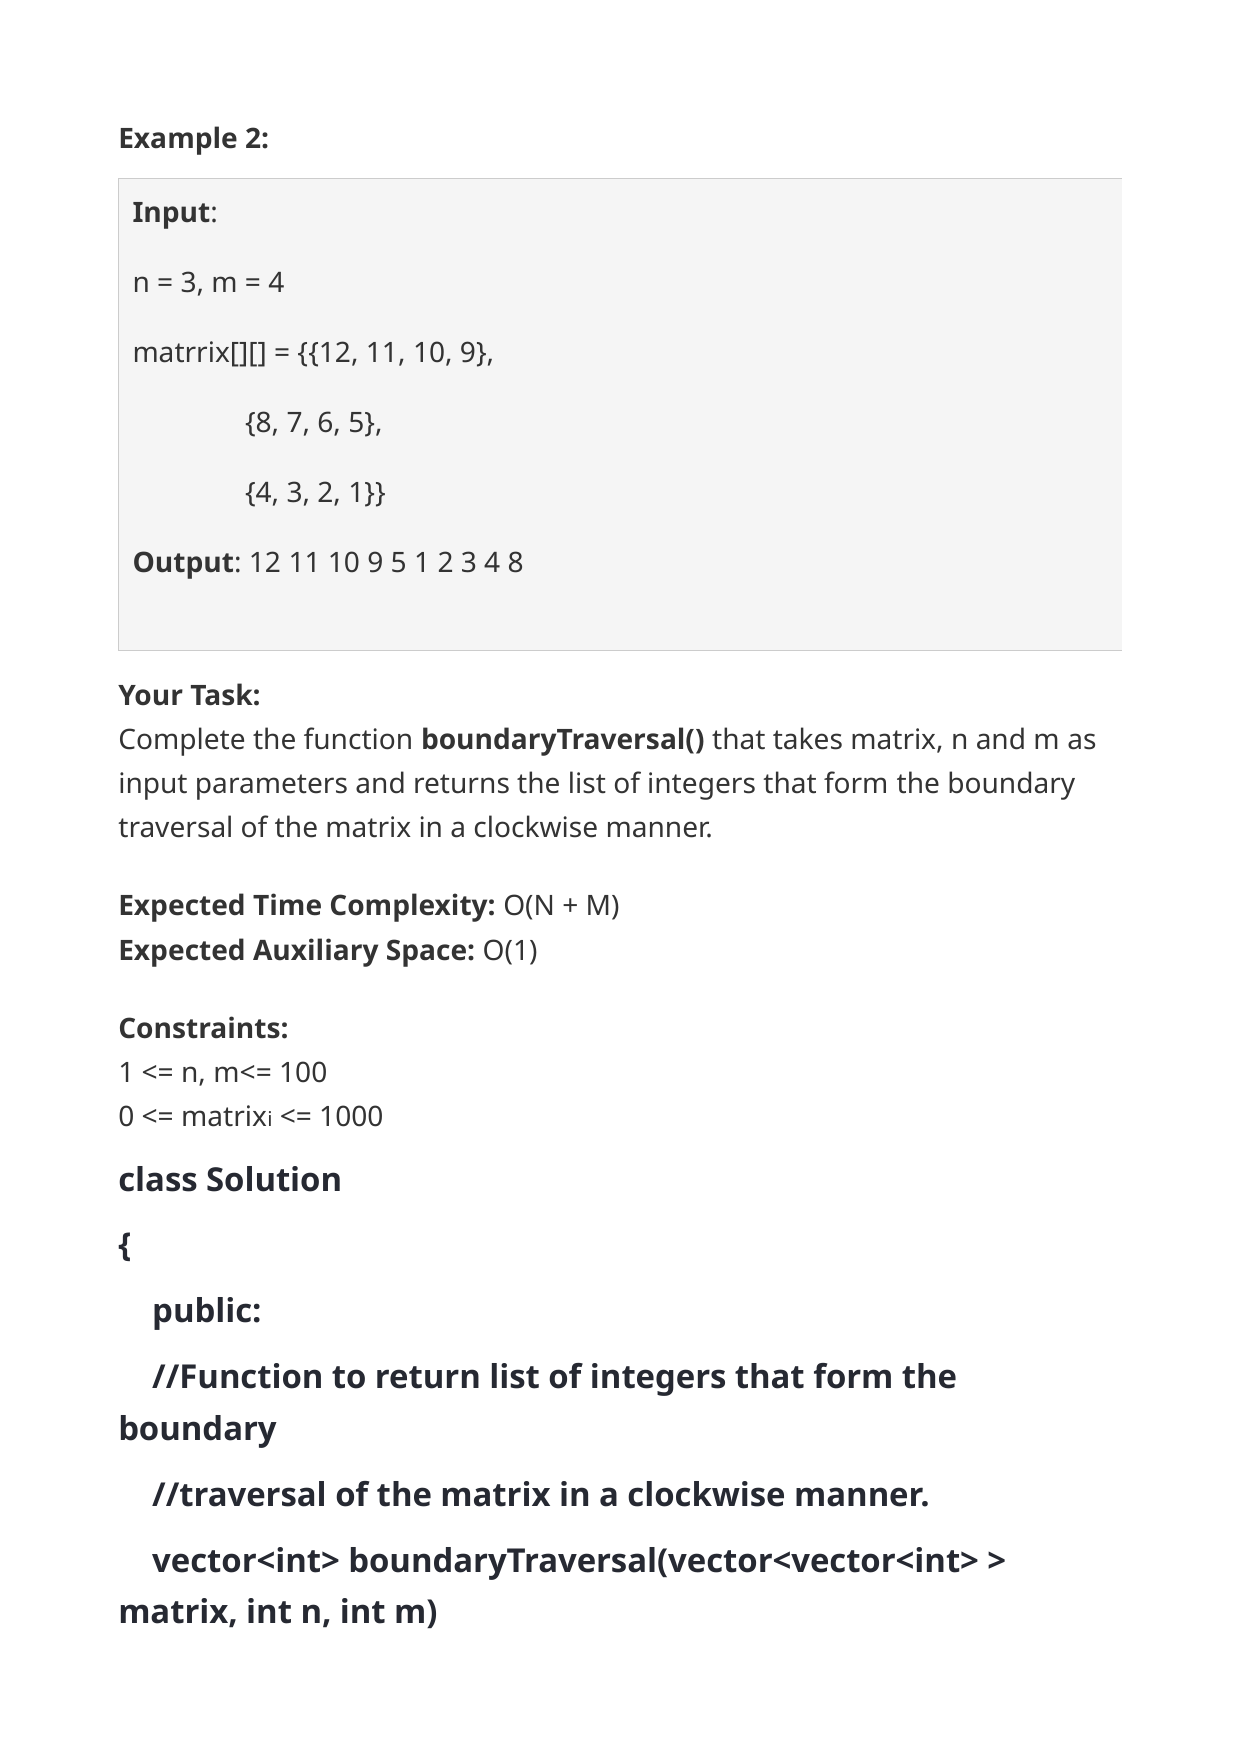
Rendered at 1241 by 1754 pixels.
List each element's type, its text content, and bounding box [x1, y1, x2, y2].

text Your Task: Complete the function boundaryTraversal() that takes matrix, n and m as input parameters and returns the list of integers that form the boundary traversal of the matrix in a clockwise manner. Expected Time Complexity: O(N + M) Expected Auxiliary Space: O(1) Constraints: 1 <= n, m<= 100 0 <= matrixi <= 1000 [118, 675, 1122, 1134]
text {8, 7, 6, 5}, [119, 388, 1122, 440]
text public: [118, 1288, 1122, 1332]
text n = 3, m = 4 [119, 248, 1122, 300]
text Input: [119, 179, 1122, 230]
text matrrix[][] = {{12, 11, 10, 9}, [119, 318, 1122, 370]
text class Solution [118, 1156, 1122, 1201]
text Example 2: [118, 118, 1122, 156]
text Output: 12 11 10 9 5 1 2 3 4 8 [119, 528, 1122, 580]
text vector<int> boundaryTraversal(vector<vector<int> > matrix, int n, int m) [118, 1537, 1122, 1633]
text //Function to return list of integers that form the boundary [118, 1354, 1122, 1450]
text //traversal of the matrix in a clockwise manner. [118, 1471, 1122, 1516]
text { [118, 1222, 1122, 1266]
text {4, 3, 2, 1}} [119, 458, 1122, 510]
